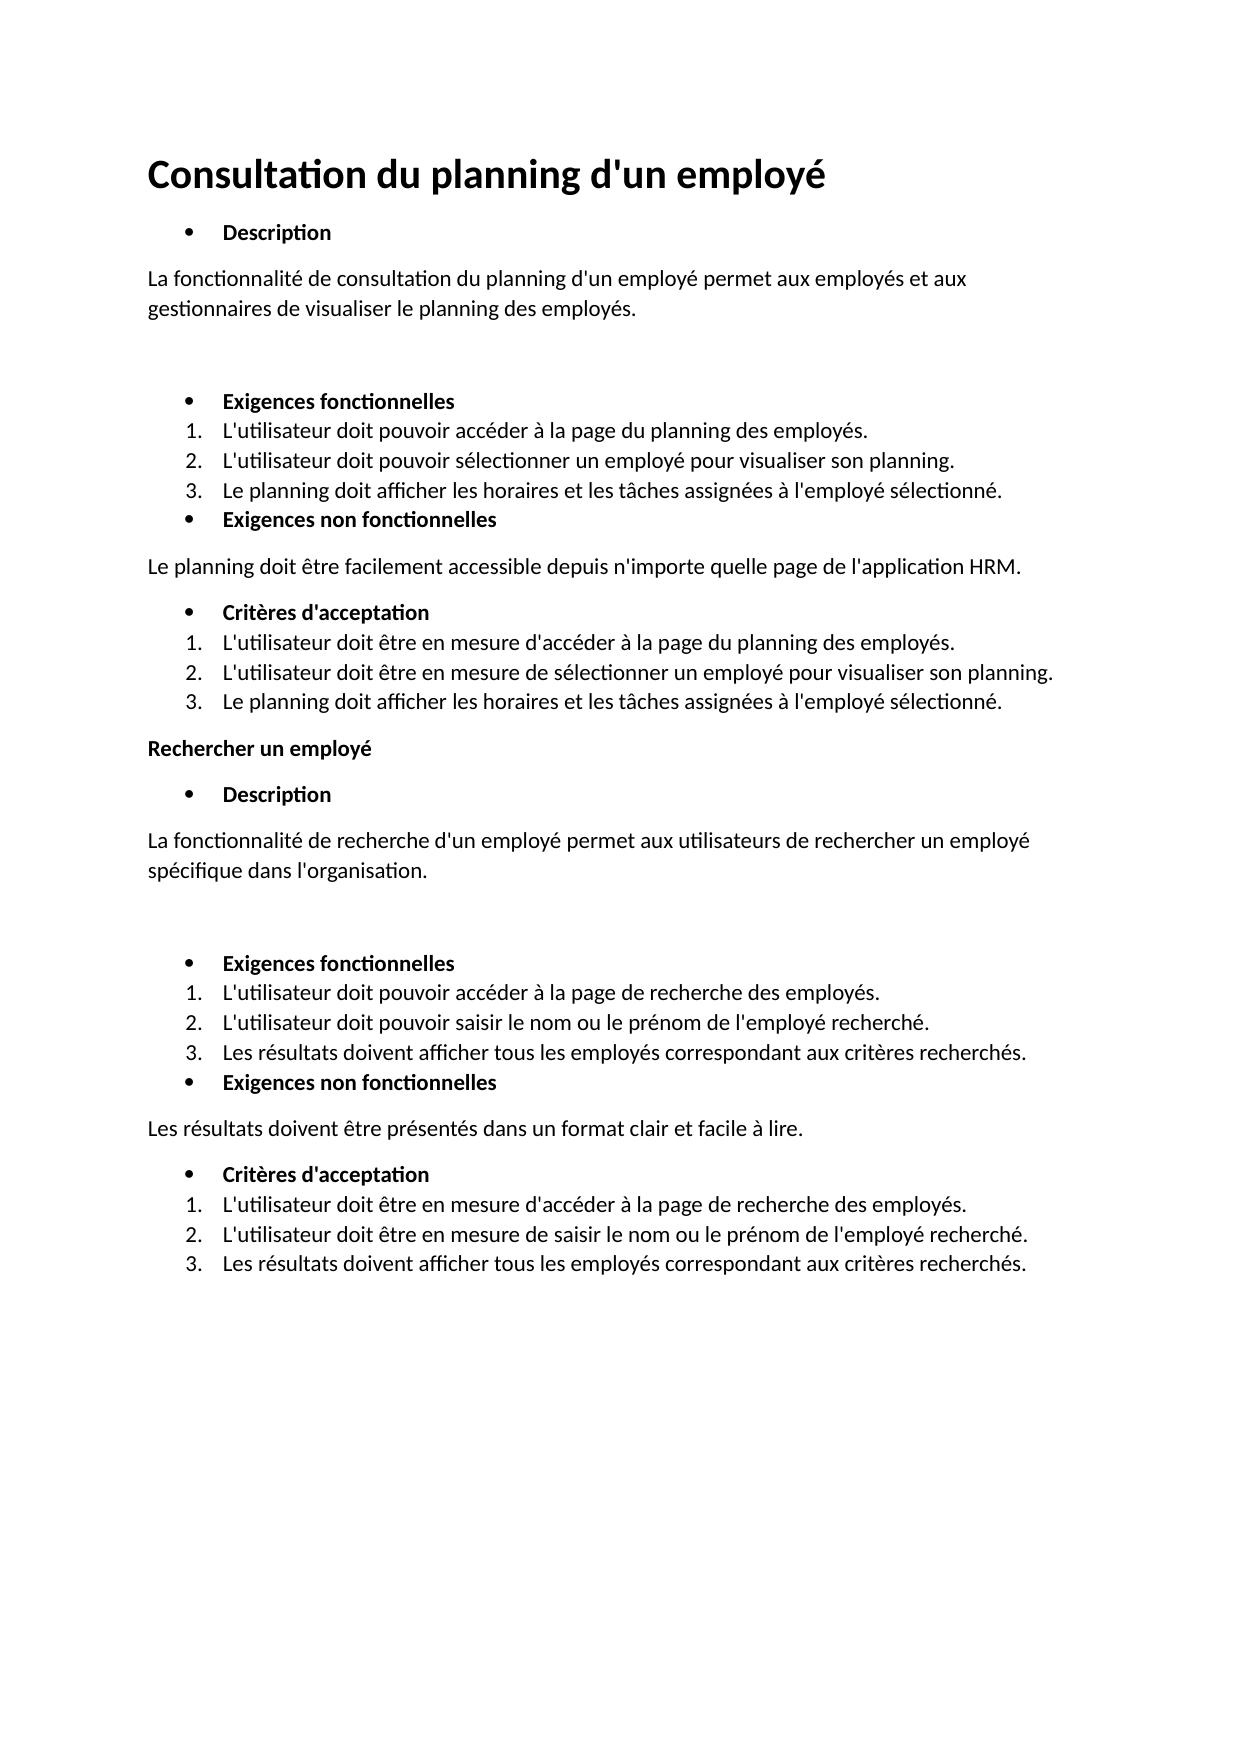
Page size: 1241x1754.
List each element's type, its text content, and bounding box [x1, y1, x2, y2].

text Rechercher un employé [148, 734, 1093, 762]
list L'utilisateur doit pouvoir accéder à la page du planning des employés. [185, 417, 1093, 444]
list Critères d'acceptation [185, 598, 1093, 626]
list Exigences non fonctionnelles [185, 506, 1093, 534]
list L'utilisateur doit être en mesure de saisir le nom ou le prénom de l'employé recherché. [185, 1220, 1093, 1248]
list Les résultats doivent afficher tous les employés correspondant aux critères recherchés. [185, 1038, 1093, 1066]
list Description [185, 218, 1093, 246]
text Consultation du planning d'un employé [148, 148, 1093, 198]
list L'utilisateur doit être en mesure d'accéder à la page de recherche des employés. [185, 1190, 1093, 1218]
text La fonctionnalité de recherche d'un employé permet aux utilisateurs de rechercher un employé spécifique dans l'organisation. [148, 826, 1093, 884]
list Description [185, 780, 1093, 808]
list Le planning doit afficher les horaires et les tâches assignées à l'employé sélectionné. [185, 476, 1093, 504]
list L'utilisateur doit pouvoir saisir le nom ou le prénom de l'employé recherché. [185, 1008, 1093, 1036]
list Exigences non fonctionnelles [185, 1068, 1093, 1096]
list Exigences fonctionnelles [185, 387, 1093, 415]
list L'utilisateur doit pouvoir accéder à la page de recherche des employés. [185, 978, 1093, 1007]
list L'utilisateur doit être en mesure d'accéder à la page du planning des employés. [185, 628, 1093, 656]
text La fonctionnalité de consultation du planning d'un employé permet aux employés et aux gestionnaires de visualiser le planning des employés. [148, 264, 1093, 322]
list Le planning doit afficher les horaires et les tâches assignées à l'employé sélectionné. [185, 687, 1093, 715]
list L'utilisateur doit être en mesure de sélectionner un employé pour visualiser son planning. [185, 658, 1093, 686]
list Les résultats doivent afficher tous les employés correspondant aux critères recherchés. [185, 1249, 1093, 1277]
list Critères d'acceptation [185, 1160, 1093, 1188]
list Exigences fonctionnelles [185, 949, 1093, 977]
list L'utilisateur doit pouvoir sélectionner un employé pour visualiser son planning. [185, 446, 1093, 474]
text Le planning doit être facilement accessible depuis n'importe quelle page de l'application HRM. [148, 552, 1093, 580]
text Les résultats doivent être présentés dans un format clair et facile à lire. [148, 1114, 1093, 1142]
